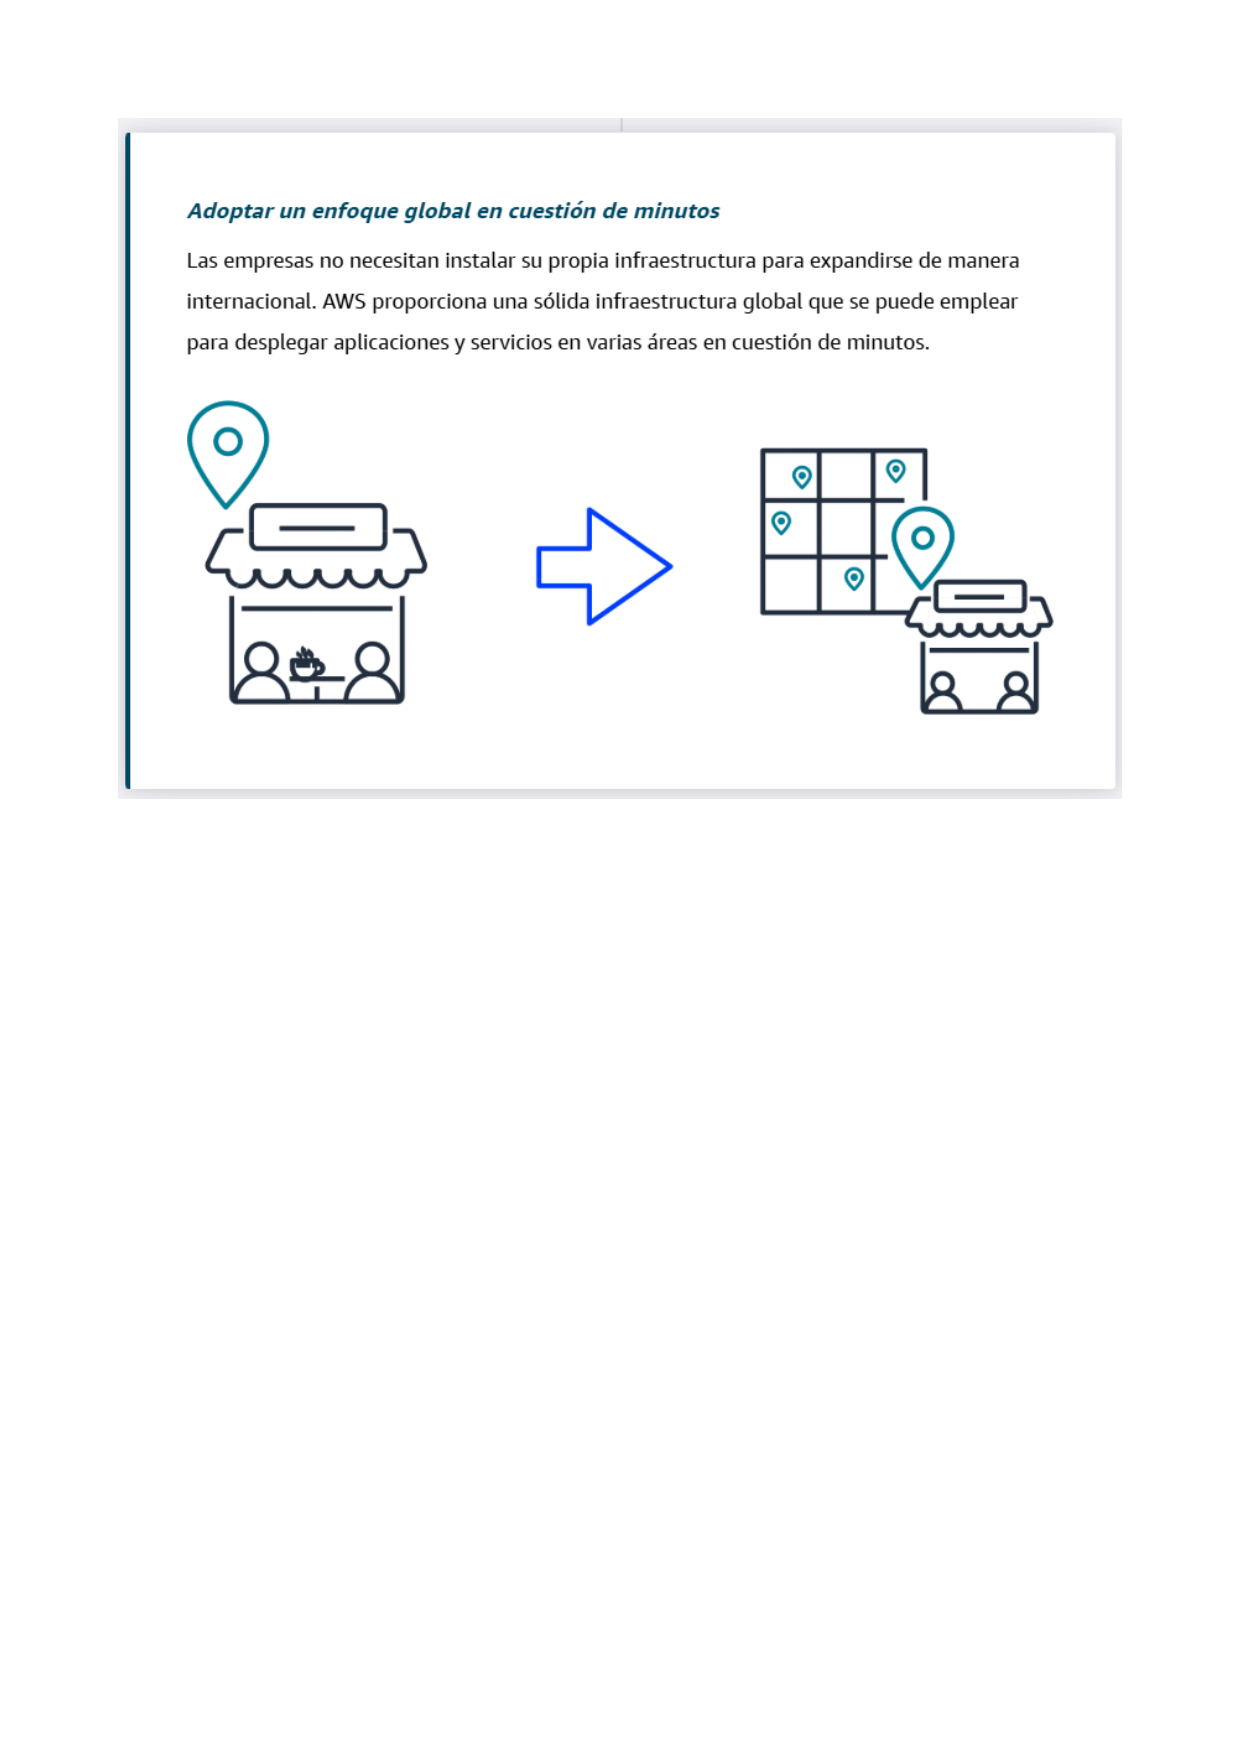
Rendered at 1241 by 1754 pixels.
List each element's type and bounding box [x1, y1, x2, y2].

picture [118, 118, 1123, 799]
